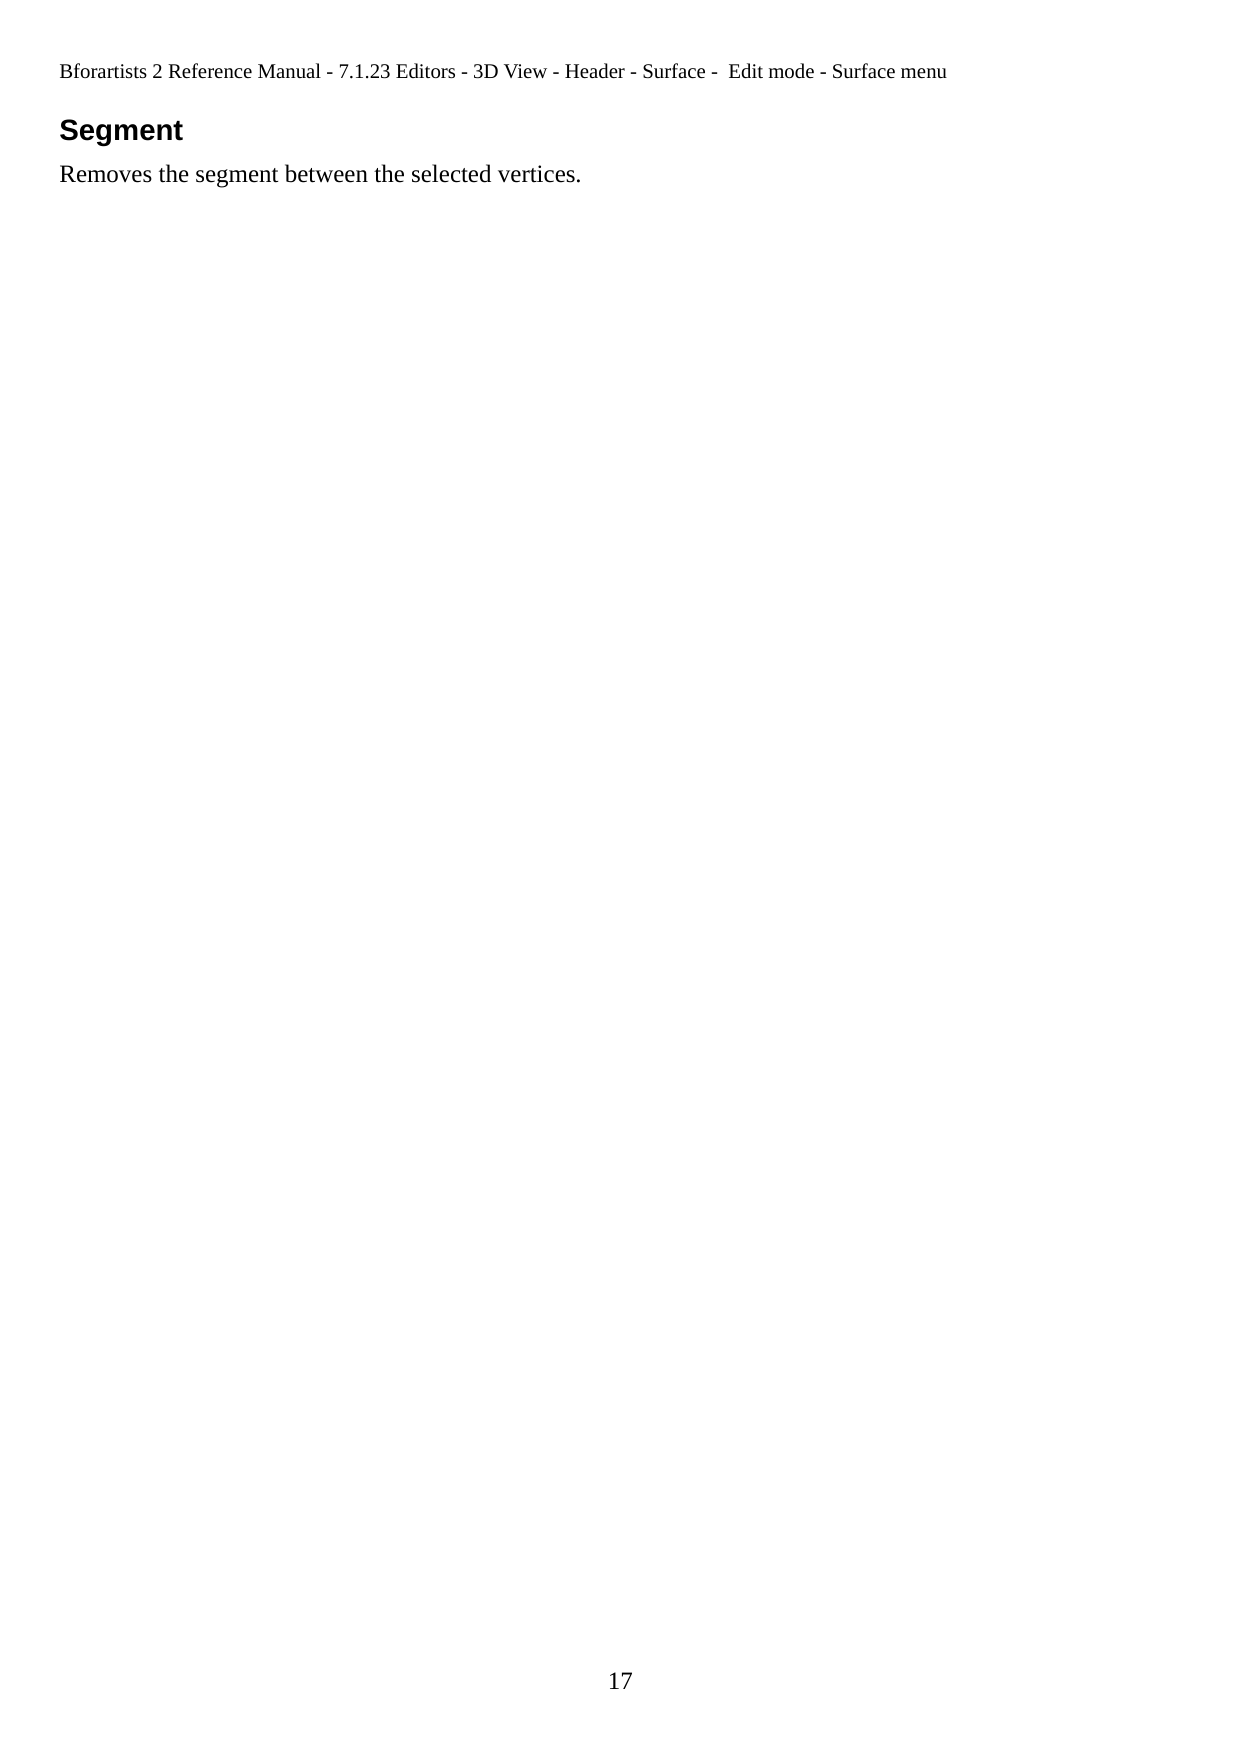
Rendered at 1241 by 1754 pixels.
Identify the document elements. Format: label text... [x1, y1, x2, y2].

subtitle Segment [59, 113, 1181, 146]
text Removes the segment between the selected vertices. [59, 159, 1181, 188]
